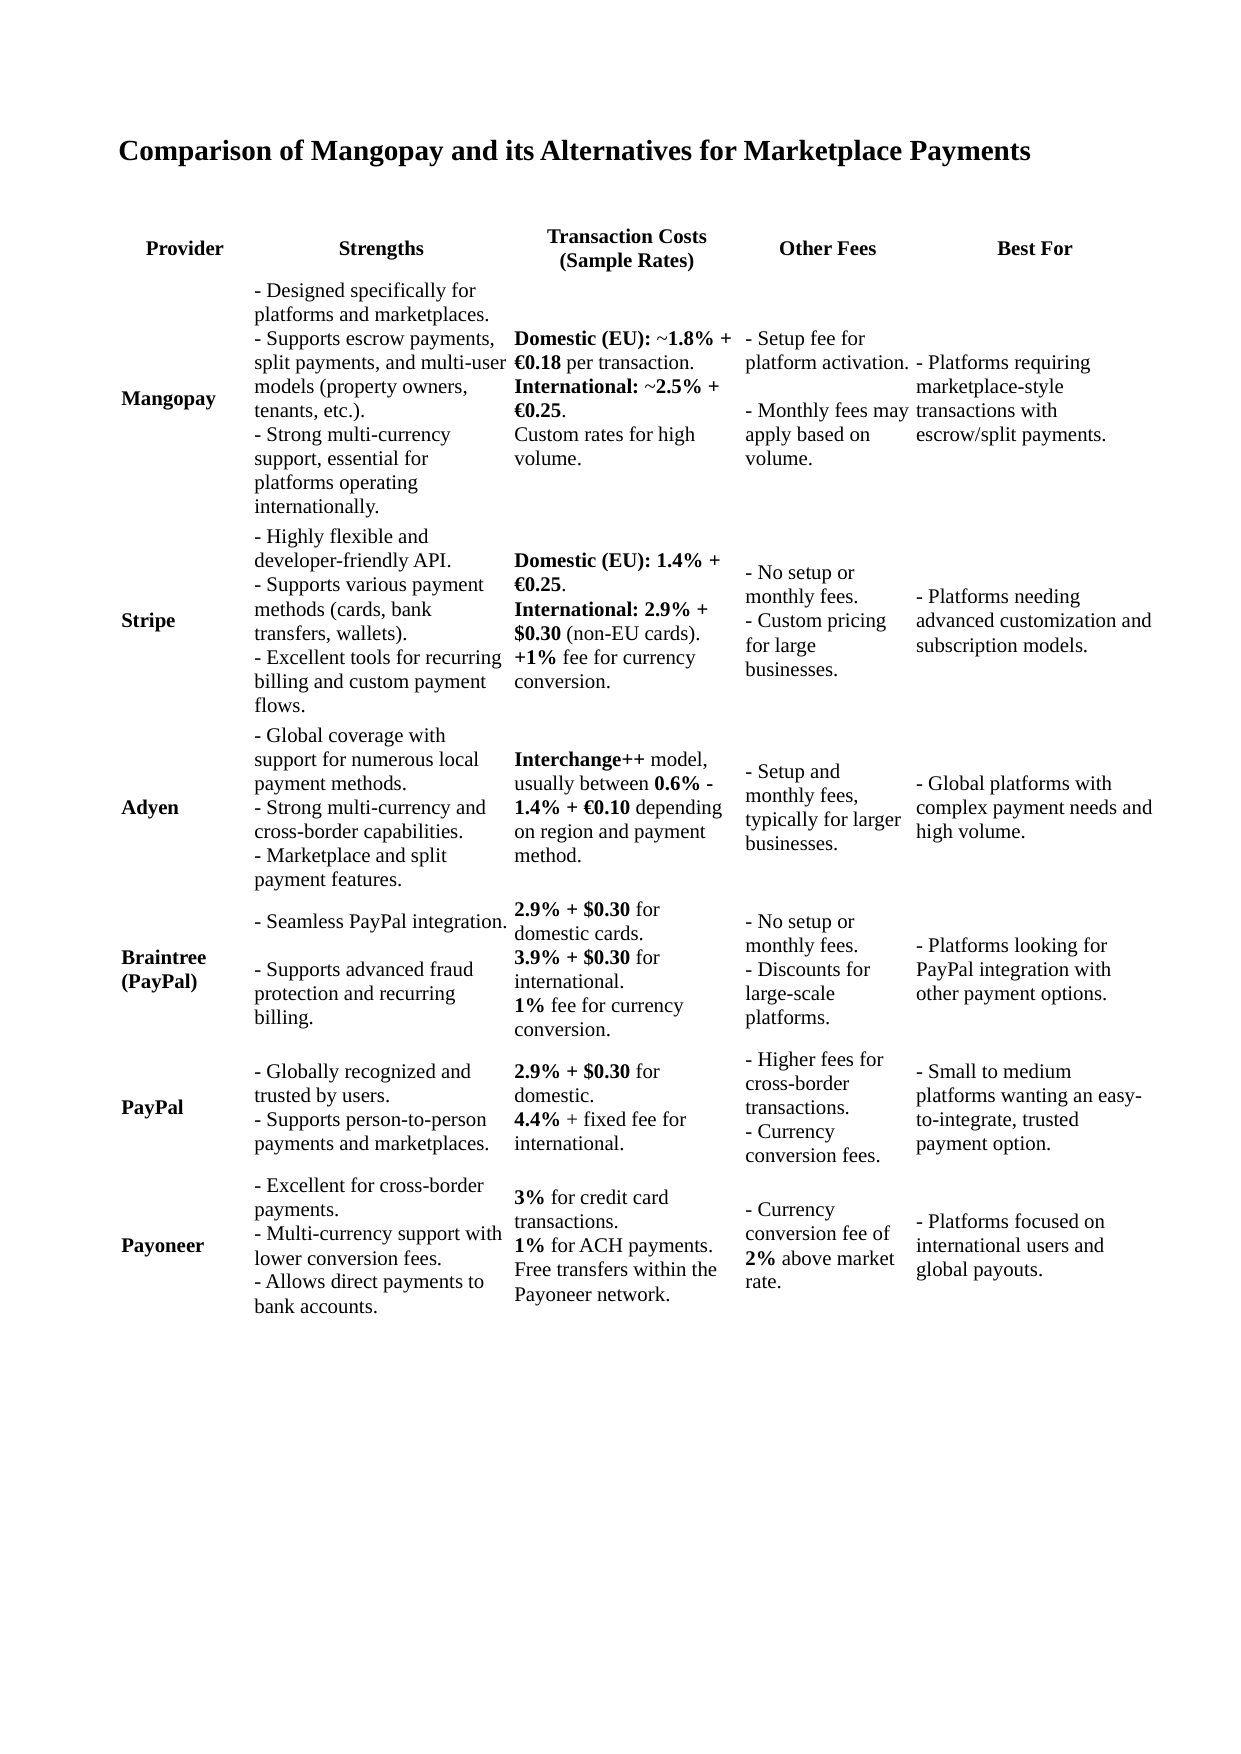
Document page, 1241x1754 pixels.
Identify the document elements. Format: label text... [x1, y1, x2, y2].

table_header Best For [913, 221, 1157, 275]
table_cell Stripe [118, 521, 251, 720]
table_cell - Platforms looking for PayPal integration with other payment options. [913, 894, 1157, 1044]
table_cell Domestic (EU): ~1.8% + €0.18 per transaction. International: ~2.5% + €0.25. Custom rates for high volume. [511, 275, 742, 521]
table_header Strengths [251, 221, 511, 275]
table_cell - Global coverage with support for numerous local payment methods. - Strong multi-currency and cross-border capabilities. - Marketplace and split payment features. [251, 720, 511, 894]
table_cell Interchange++ model, usually between 0.6% - 1.4% + €0.10 depending on region and payment method. [511, 720, 742, 894]
table_cell - Higher fees for cross-border transactions. - Currency conversion fees. [742, 1044, 913, 1170]
table_cell - Setup fee for platform activation. - Monthly fees may apply based on volume. [742, 275, 913, 521]
table_cell - Highly flexible and developer-friendly API. - Supports various payment methods (cards, bank transfers, wallets). - Excellent tools for recurring billing and custom payment flows. [251, 521, 511, 720]
table_cell Adyen [118, 720, 251, 894]
table_cell Domestic (EU): 1.4% + €0.25. International: 2.9% + $0.30 (non-EU cards). +1% fee for currency conversion. [511, 521, 742, 720]
table_header Other Fees [742, 221, 913, 275]
subtitle Comparison of Mangopay and its Alternatives for Marketplace Payments [118, 133, 1122, 166]
table_cell Payoneer [118, 1170, 251, 1321]
table_cell - No setup or monthly fees. - Discounts for large-scale platforms. [742, 894, 913, 1044]
table_cell - Designed specifically for platforms and marketplaces. - Supports escrow payments, split payments, and multi-user models (property owners, tenants, etc.). - Strong multi-currency support, essential for platforms operating internationally. [251, 275, 511, 521]
table_cell 3% for credit card transactions. 1% for ACH payments. Free transfers within the Payoneer network. [511, 1170, 742, 1321]
table_cell 2.9% + $0.30 for domestic cards. 3.9% + $0.30 for international. 1% fee for currency conversion. [511, 894, 742, 1044]
table_cell - Globally recognized and trusted by users. - Supports person-to-person payments and marketplaces. [251, 1044, 511, 1170]
table_cell Mangopay [118, 275, 251, 521]
table_cell - Platforms requiring marketplace-style transactions with escrow/split payments. [913, 275, 1157, 521]
table_cell - Small to medium platforms wanting an easy-to-integrate, trusted payment option. [913, 1044, 1157, 1170]
table_cell - Global platforms with complex payment needs and high volume. [913, 720, 1157, 894]
table_cell - Platforms needing advanced customization and subscription models. [913, 521, 1157, 720]
table_cell - Platforms focused on international users and global payouts. [913, 1170, 1157, 1321]
table_cell - Setup and monthly fees, typically for larger businesses. [742, 720, 913, 894]
table_header Provider [118, 221, 251, 275]
table_header Transaction Costs (Sample Rates) [511, 221, 742, 275]
table_cell - No setup or monthly fees. - Custom pricing for large businesses. [742, 521, 913, 720]
table_cell - Currency conversion fee of 2% above market rate. [742, 1170, 913, 1321]
table_cell Braintree (PayPal) [118, 894, 251, 1044]
table_cell PayPal [118, 1044, 251, 1170]
table_cell - Seamless PayPal integration. - Supports advanced fraud protection and recurring billing. [251, 894, 511, 1044]
table_cell - Excellent for cross-border payments. - Multi-currency support with lower conversion fees. - Allows direct payments to bank accounts. [251, 1170, 511, 1321]
table_cell 2.9% + $0.30 for domestic. 4.4% + fixed fee for international. [511, 1044, 742, 1170]
